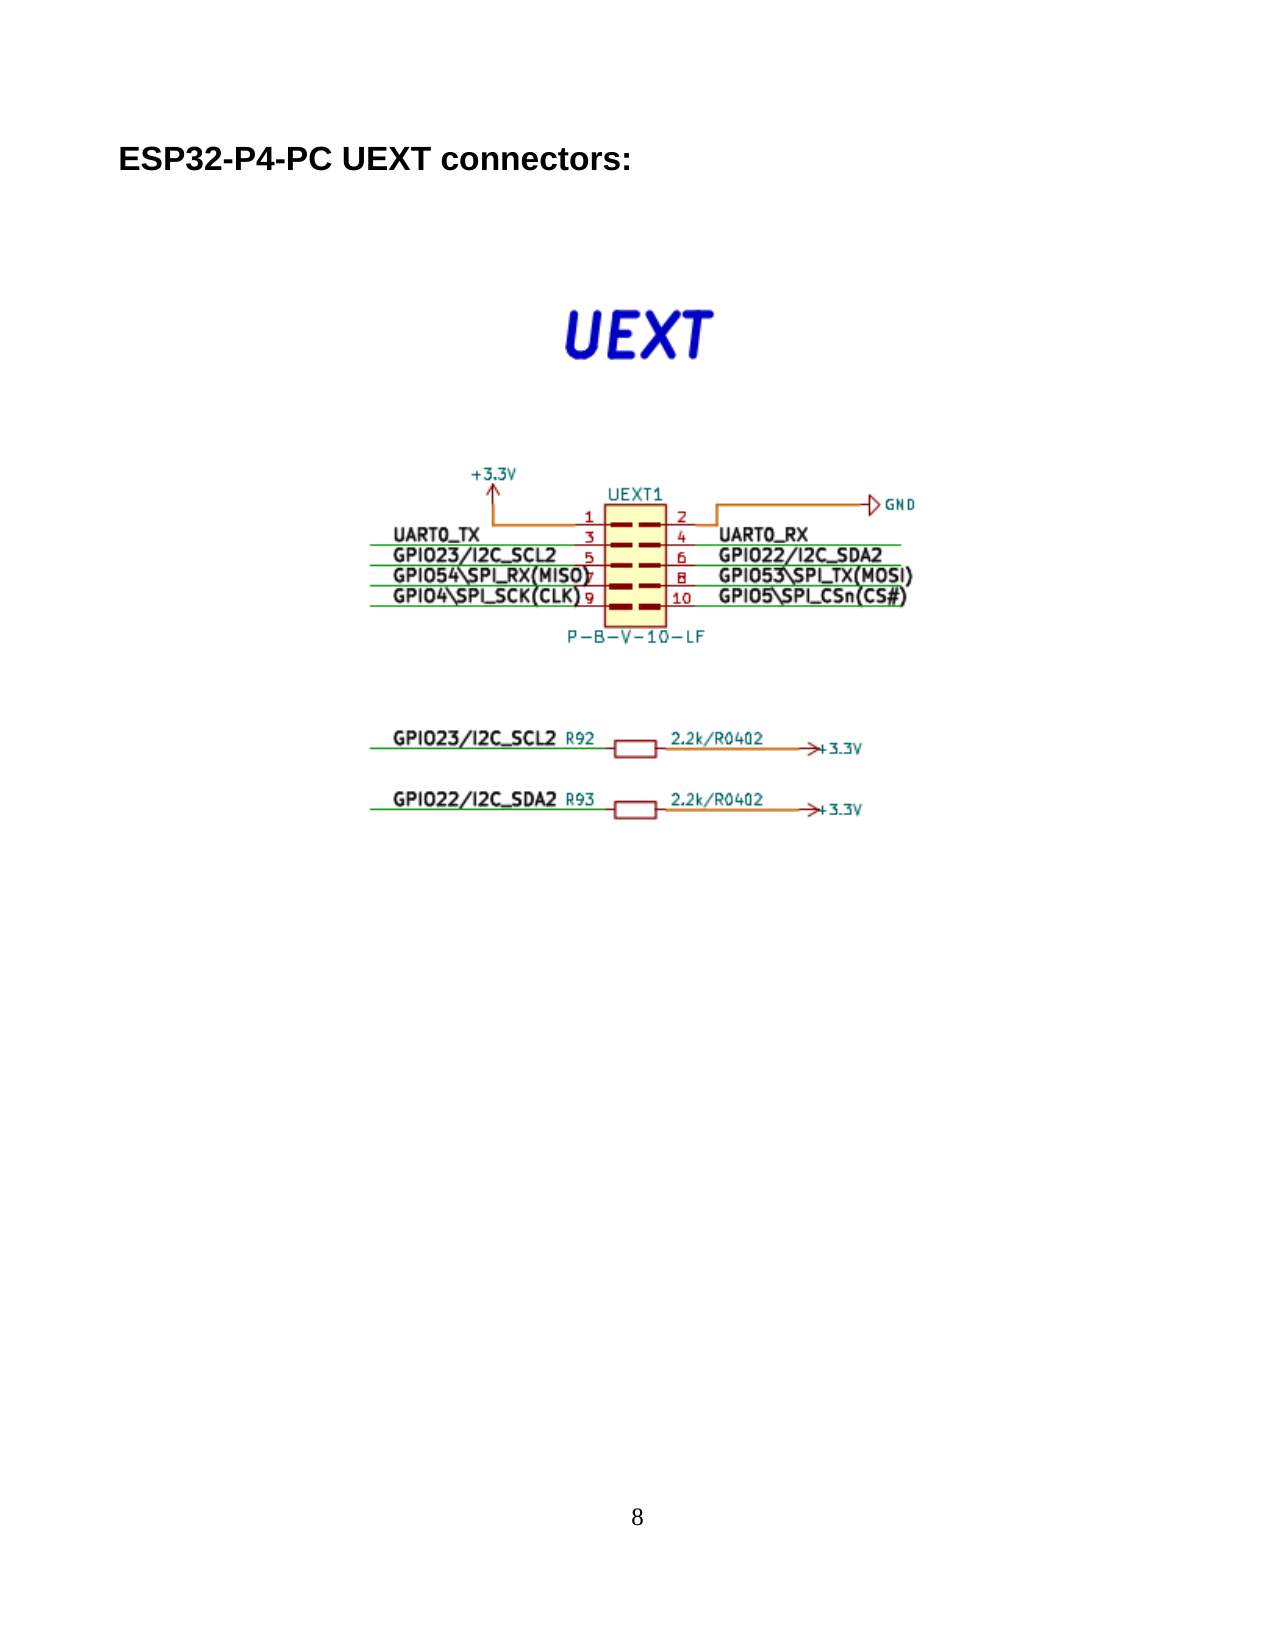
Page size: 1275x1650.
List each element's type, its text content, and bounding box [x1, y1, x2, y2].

subtitle ESP32-P4-PC UEXT connectors: [118, 139, 1157, 178]
picture [356, 285, 919, 862]
